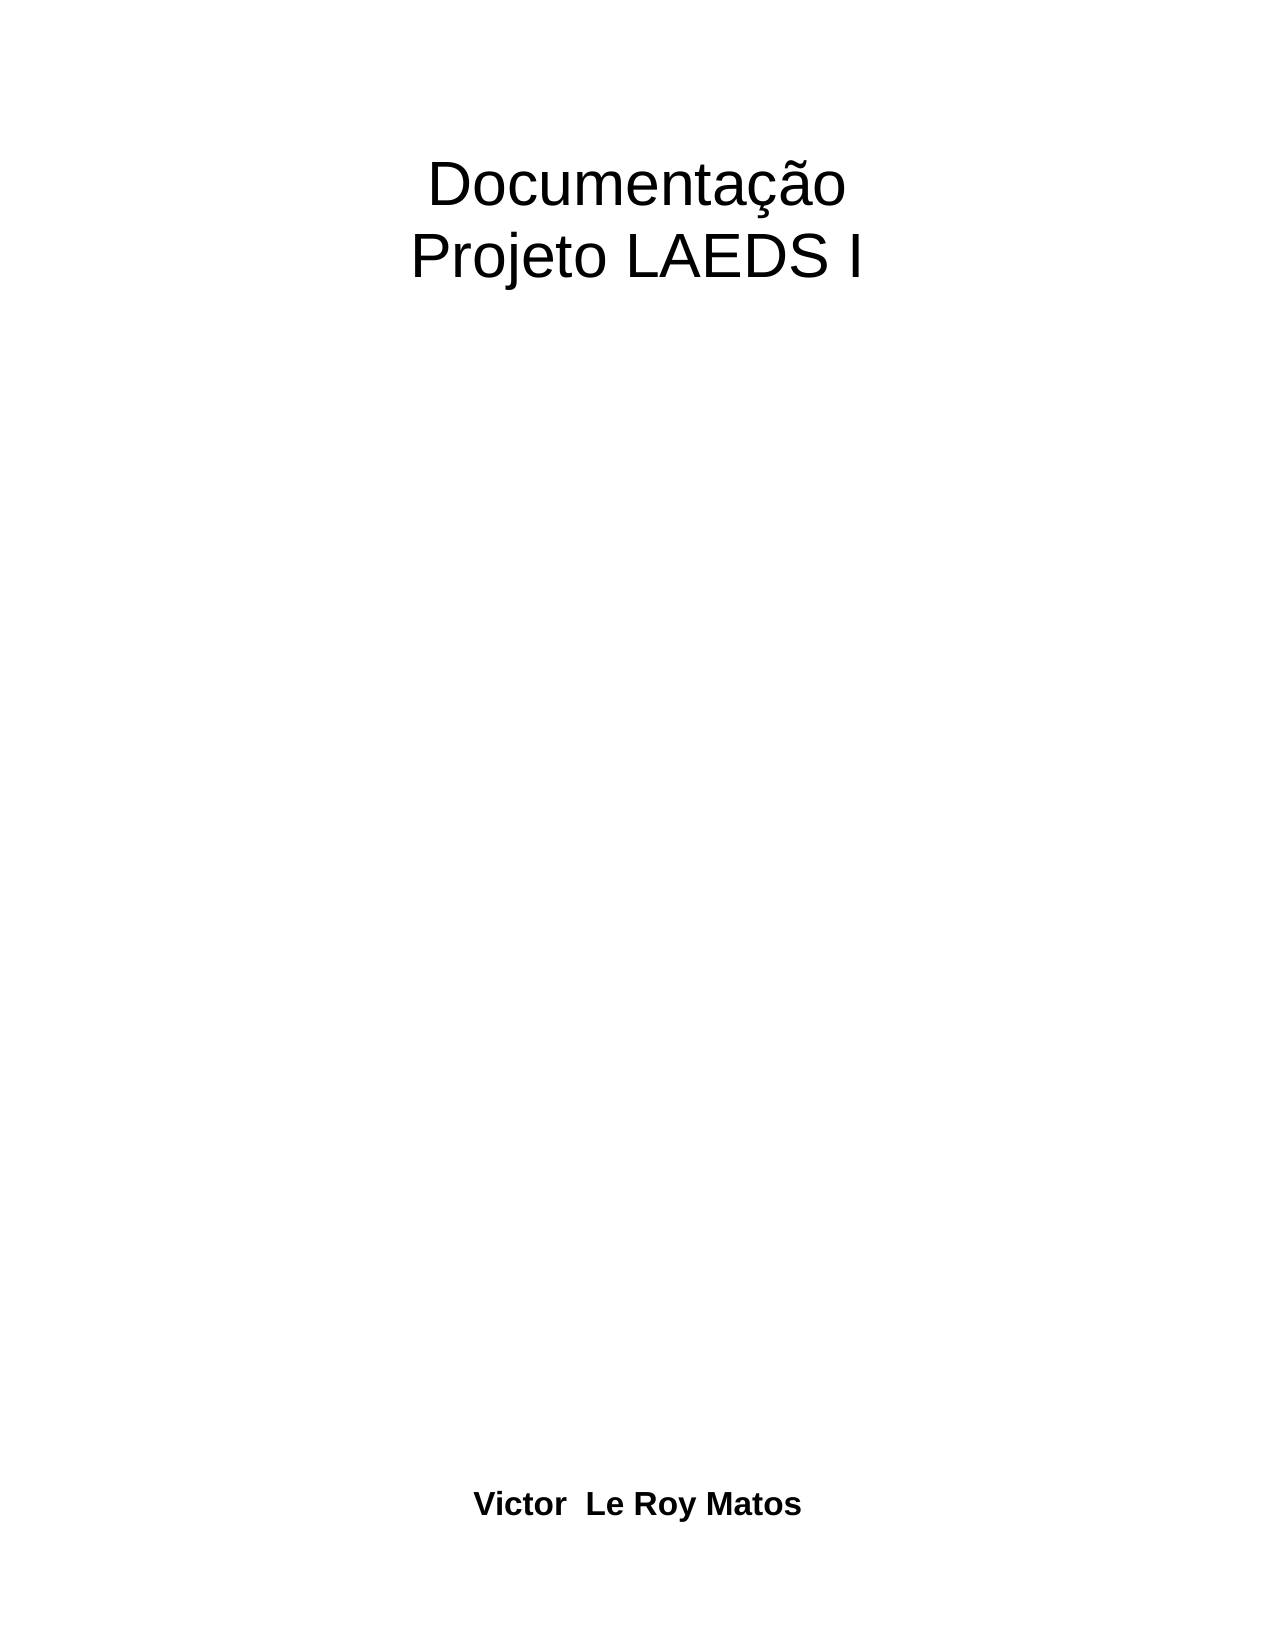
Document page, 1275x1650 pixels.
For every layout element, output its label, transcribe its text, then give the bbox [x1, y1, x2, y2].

text Victor Le Roy Matos [118, 1484, 1157, 1522]
text Projeto LAEDS I [118, 219, 1157, 291]
text Documentação [118, 147, 1157, 219]
